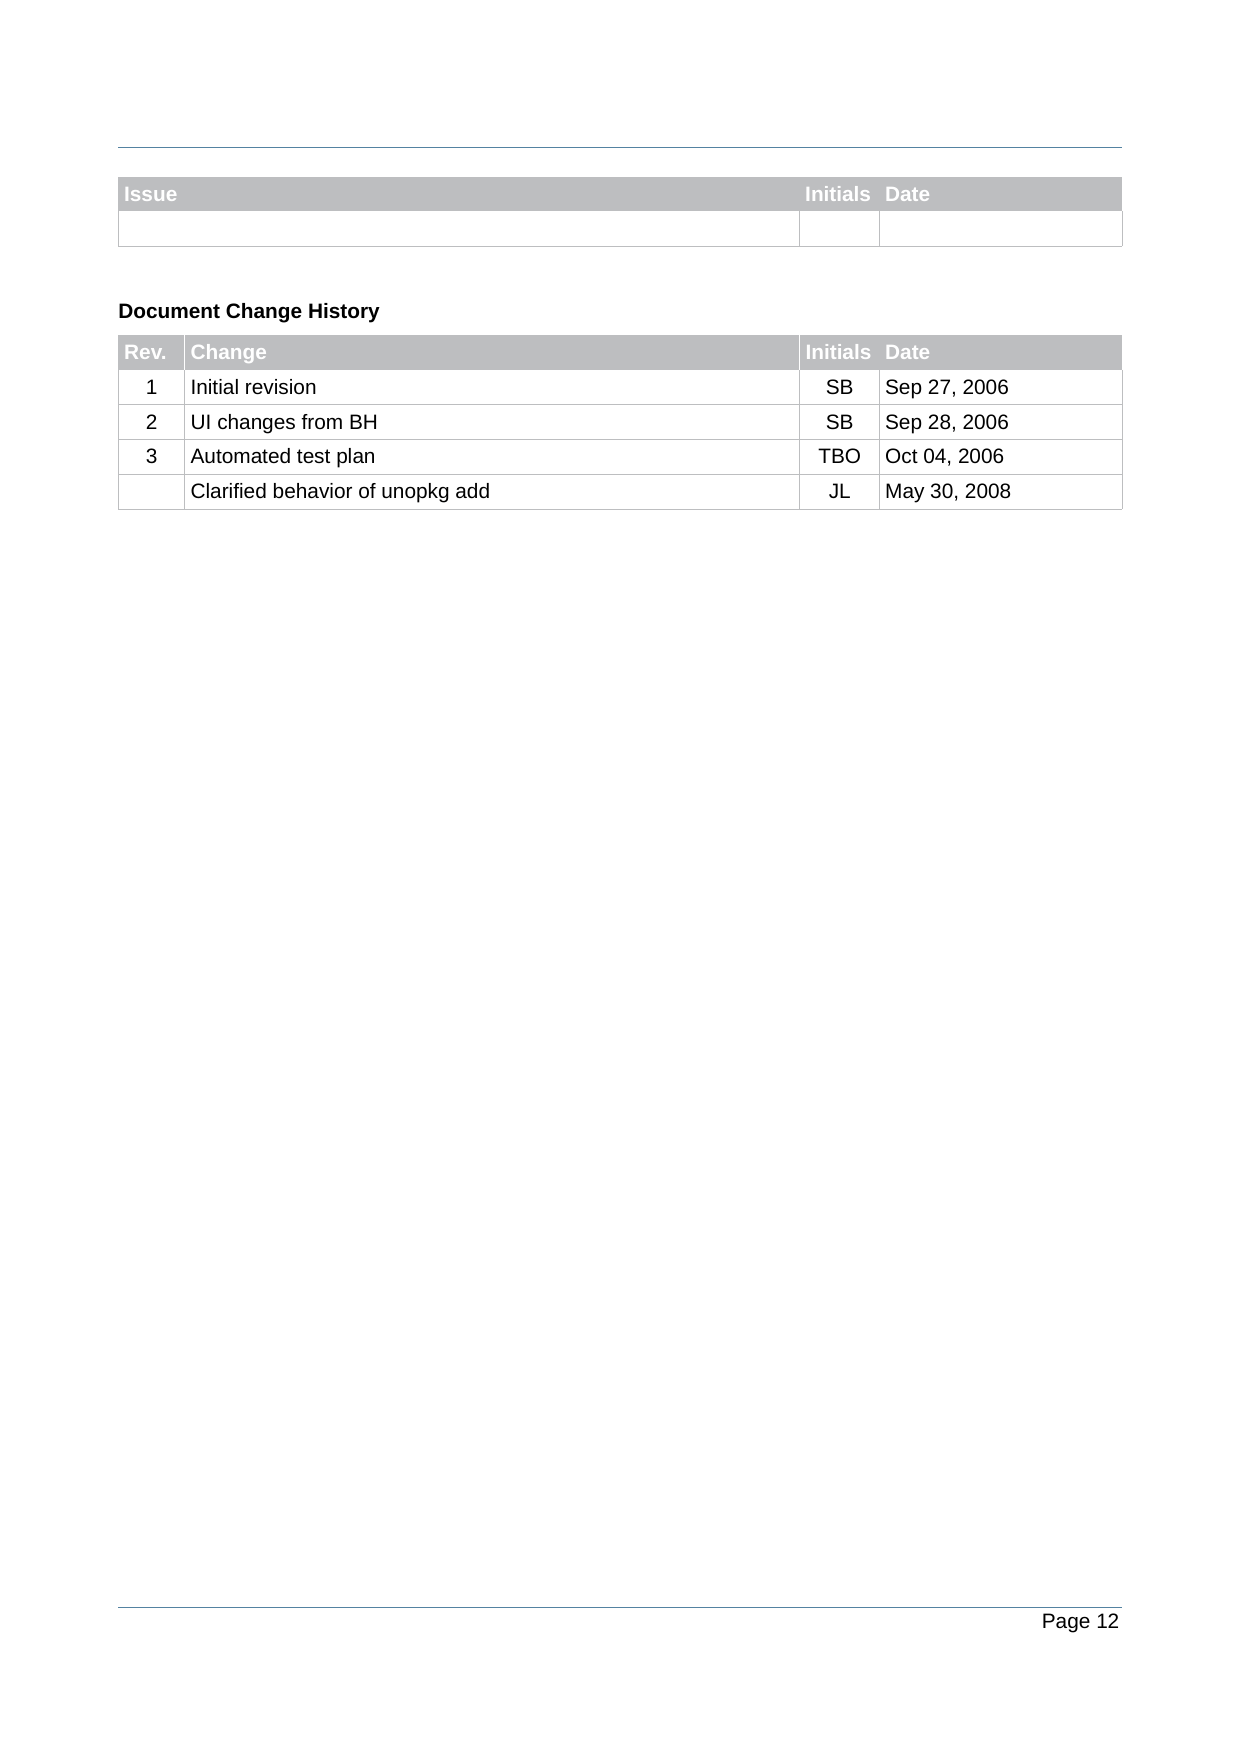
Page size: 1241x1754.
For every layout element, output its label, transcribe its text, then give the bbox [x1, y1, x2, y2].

table_cell SB [800, 370, 879, 404]
table_cell Sep 28, 2006 [880, 405, 1122, 439]
table_cell [800, 211, 879, 246]
table_header Issue [118, 177, 799, 211]
table_header Change [185, 335, 799, 370]
table_cell Automated test plan [185, 440, 799, 474]
table_cell SB [800, 405, 879, 439]
table_cell <...> [119, 475, 184, 509]
table_cell Initial revision [185, 370, 799, 404]
table_cell UI changes from BH [185, 405, 799, 439]
table_header Rev. [118, 335, 184, 370]
table_cell Oct 04, 2006 [880, 440, 1122, 474]
table_header Date [879, 335, 1122, 370]
table_cell May 30, 2008 [880, 475, 1122, 509]
table_cell JL [800, 475, 879, 509]
table_cell TBO [800, 440, 879, 474]
table_cell 1 [119, 370, 184, 404]
table_cell Clarified behavior of unopkg add [185, 475, 799, 509]
table_header Initials [799, 177, 879, 211]
table_cell Sep 27, 2006 [880, 370, 1122, 404]
table_cell [880, 211, 1122, 246]
table_cell 2 [119, 405, 184, 439]
table_header Initials [800, 335, 879, 370]
subtitle Document Change History [118, 299, 1122, 322]
table_cell 3 [119, 440, 184, 474]
table_header Date [879, 177, 1122, 211]
table_cell <...> [119, 211, 799, 246]
